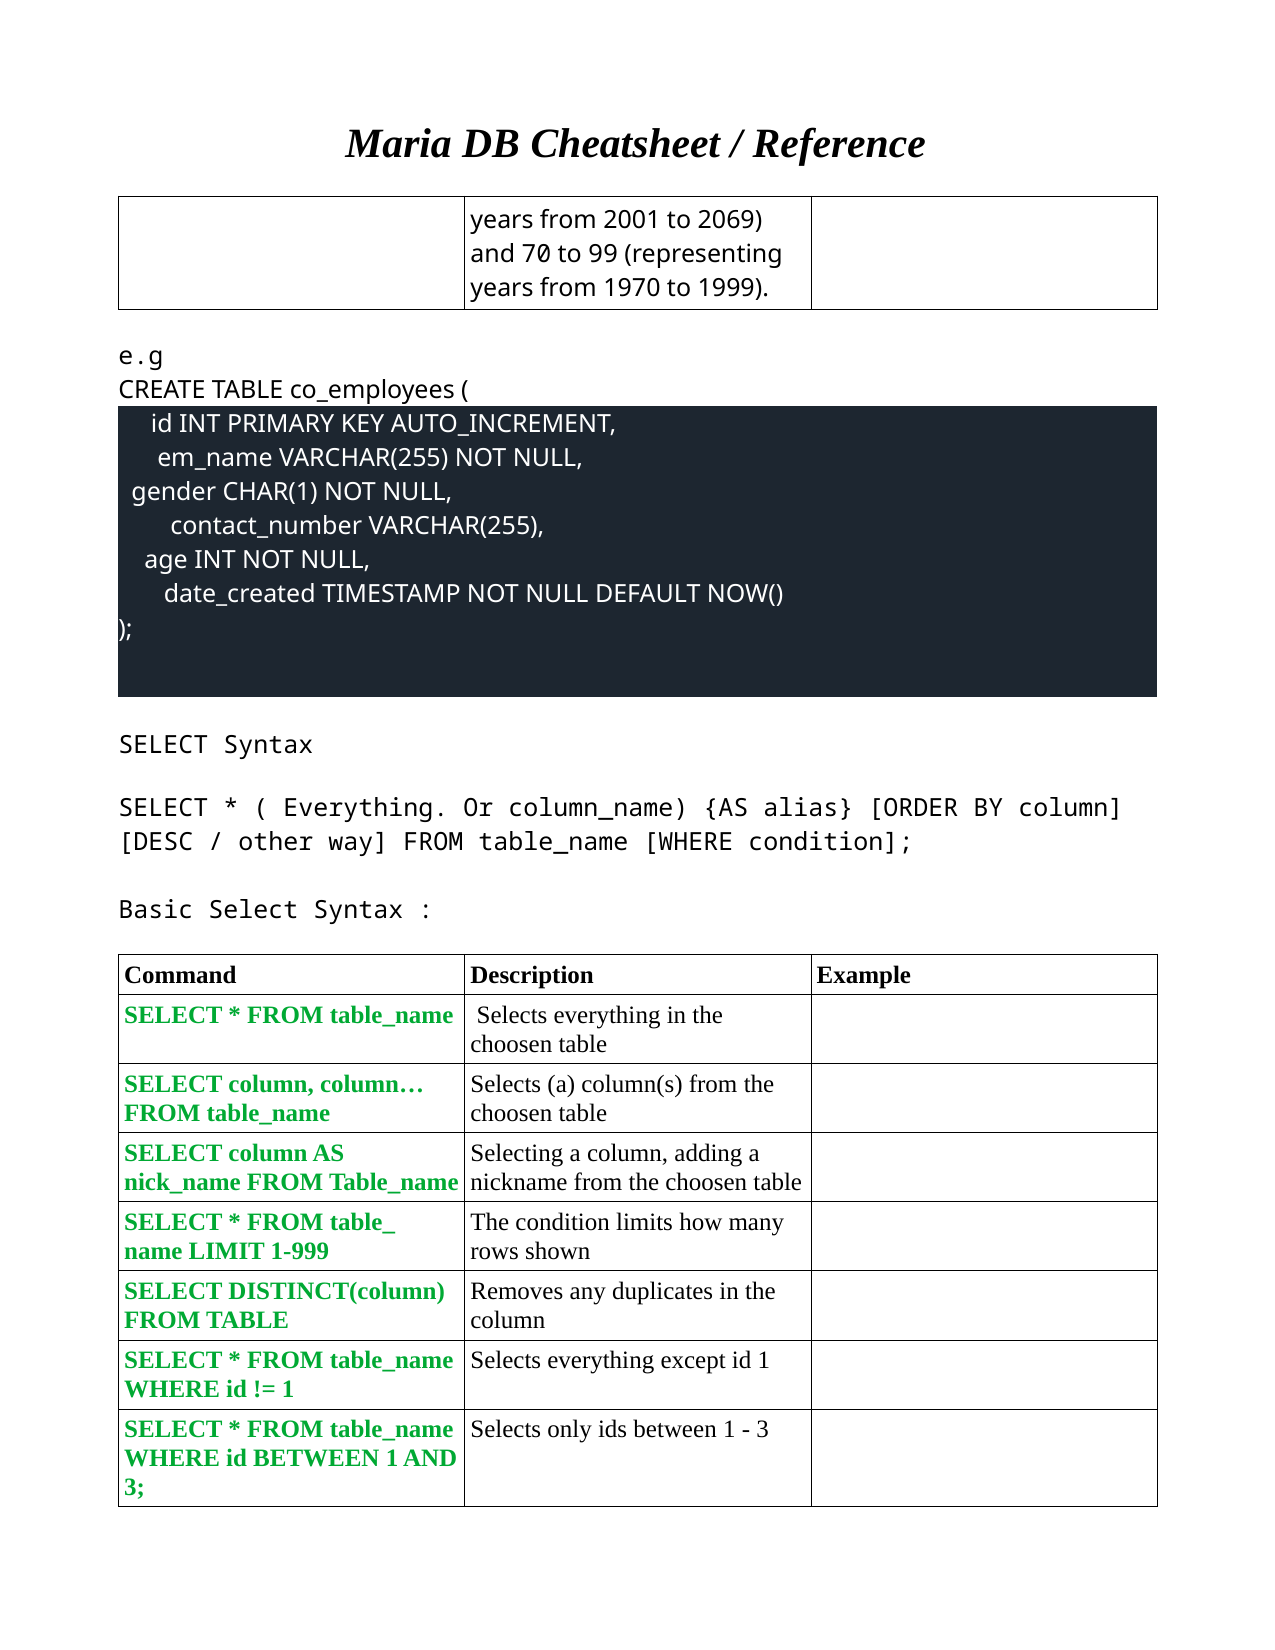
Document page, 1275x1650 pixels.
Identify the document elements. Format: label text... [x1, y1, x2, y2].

text e.g [118, 338, 1157, 372]
table_cell SELECT * FROM table_name WHERE id BETWEEN 1 AND 3; [119, 1410, 464, 1506]
table_cell [812, 1064, 1157, 1132]
text date_created TIMESTAMP NOT NULL DEFAULT NOW() [118, 576, 1157, 610]
text SELECT * ( Everything. Or column_name) {AS alias} [ORDER BY column] [DESC / other way] FROM table_name [WHERE condition]; [118, 789, 1157, 857]
table_cell Removes any duplicates in the column [465, 1271, 811, 1339]
text gender CHAR(1) NOT NULL, [118, 474, 1157, 508]
table_cell SELECT column AS nick_name FROM Table_name [119, 1133, 464, 1201]
text em_name VARCHAR(255) NOT NULL, [118, 440, 1157, 474]
table_cell [812, 995, 1157, 1063]
text ); [118, 610, 1157, 644]
table_cell [119, 197, 464, 309]
text age INT NOT NULL, [118, 542, 1157, 576]
table_cell SELECT DISTINCT(column) FROM TABLE [119, 1271, 464, 1339]
table_cell Selects everything in the choosen table [465, 995, 811, 1063]
table_cell Selects only ids between 1 - 3 [465, 1410, 811, 1506]
table_cell years from 2001 to 2069) and 70 to 99 (representing years from 1970 to 1999). [465, 197, 811, 309]
table_header Command [119, 955, 464, 994]
table_cell The condition limits how many rows shown [465, 1202, 811, 1270]
table_cell [812, 1271, 1157, 1339]
table_cell Selects (a) column(s) from the choosen table [465, 1064, 811, 1132]
table_cell [812, 1410, 1157, 1506]
text Basic Select Syntax : [118, 891, 1157, 926]
table_cell [812, 1202, 1157, 1270]
text id INT PRIMARY KEY AUTO_INCREMENT, [118, 406, 1157, 440]
table_cell Selecting a column, adding a nickname from the choosen table [465, 1133, 811, 1201]
table_cell SELECT column, column… FROM table_name [119, 1064, 464, 1132]
text SELECT Syntax [118, 727, 1157, 761]
table_cell Selects everything except id 1 [465, 1341, 811, 1408]
table_cell [812, 1133, 1157, 1201]
text CREATE TABLE co_employees ( [118, 372, 1157, 406]
table_cell SELECT * FROM table_name [119, 995, 464, 1063]
table_cell SELECT * FROM table_ name LIMIT 1-999 [119, 1202, 464, 1270]
table_cell [812, 197, 1157, 309]
table_cell [812, 1341, 1157, 1408]
text contact_number VARCHAR(255), [118, 508, 1157, 542]
table_header Example [812, 955, 1157, 994]
table_header Description [465, 955, 811, 994]
table_cell SELECT * FROM table_name WHERE id != 1 [119, 1341, 464, 1408]
